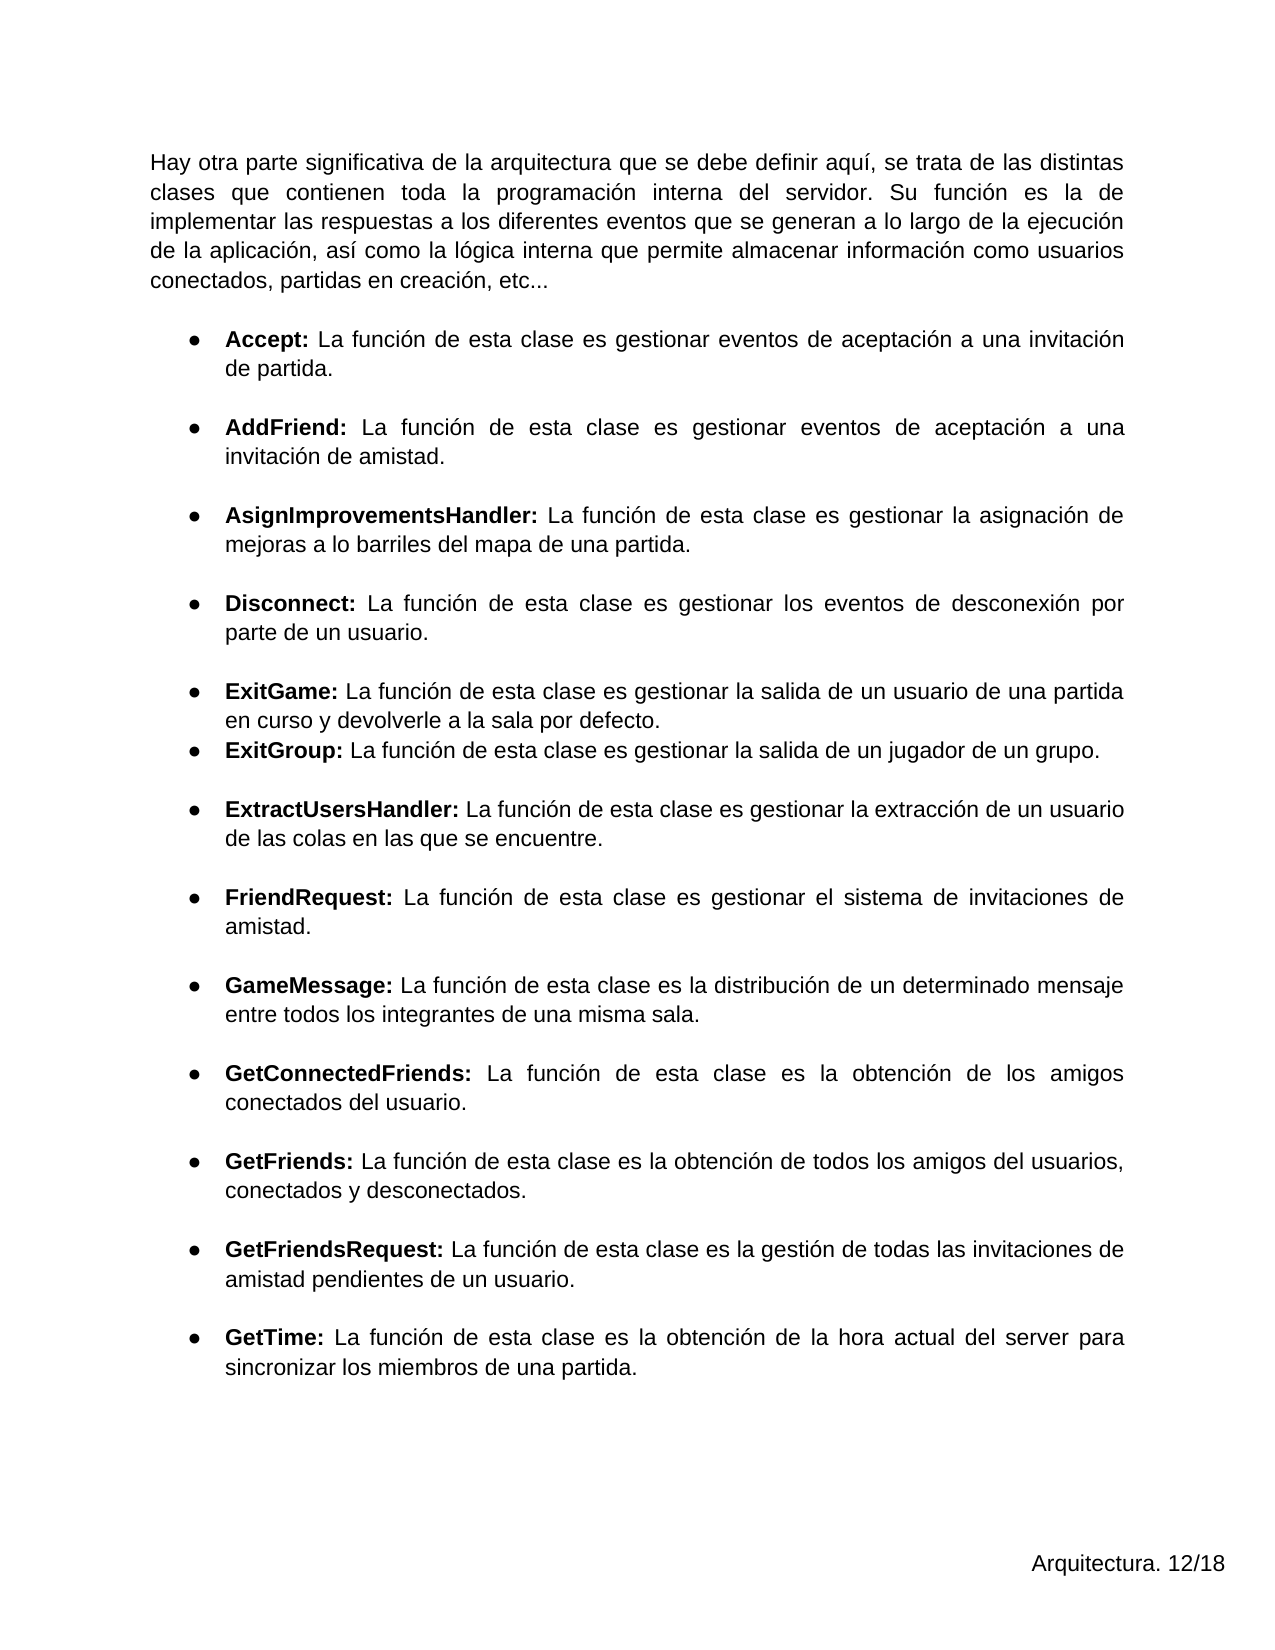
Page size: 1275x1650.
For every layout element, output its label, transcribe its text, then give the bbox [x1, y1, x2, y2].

list Disconnect: La función de esta clase es gestionar los eventos de desconexión por parte de un usuario. [187, 591, 1125, 646]
list GetConnectedFriends: La función de esta clase es la obtención de los amigos conectados del usuario. [187, 1061, 1125, 1116]
list GetTime: La función de esta clase es la obtención de la hora actual del server para sincronizar los miembros de una partida. [187, 1325, 1125, 1380]
list GetFriendsRequest: La función de esta clase es la gestión de todas las invitaciones de amistad pendientes de un usuario. [187, 1237, 1125, 1292]
text Hay otra parte significativa de la arquitectura que se debe definir aquí, se trata de las distintas clases que contienen toda la programación interna del servidor. Su función es la de implementar las respuestas a los diferentes eventos que se generan a lo largo de la ejecución de la aplicación, así como la lógica interna que permite almacenar información como usuarios conectados, partidas en creación, etc... [150, 150, 1125, 293]
list Accept: La función de esta clase es gestionar eventos de aceptación a una invitación de partida. [187, 326, 1125, 381]
list AddFriend: La función de esta clase es gestionar eventos de aceptación a una invitación de amistad. [187, 414, 1125, 469]
list GameMessage: La función de esta clase es la distribución de un determinado mensaje entre todos los integrantes de una misma sala. [187, 972, 1125, 1027]
list AsignImprovementsHandler: La función de esta clase es gestionar la asignación de mejoras a lo barriles del mapa de una partida. [187, 502, 1125, 557]
list ExitGame: La función de esta clase es gestionar la salida de un usuario de una partida en curso y devolverle a la sala por defecto. [187, 679, 1125, 734]
list ExitGroup: La función de esta clase es gestionar la salida de un jugador de un grupo. [187, 737, 1125, 763]
list ExtractUsersHandler: La función de esta clase es gestionar la extracción de un usuario de las colas en las que se encuentre. [187, 796, 1125, 851]
list GetFriends: La función de esta clase es la obtención de todos los amigos del usuarios, conectados y desconectados. [187, 1149, 1125, 1204]
list FriendRequest: La función de esta clase es gestionar el sistema de invitaciones de amistad. [187, 884, 1125, 939]
